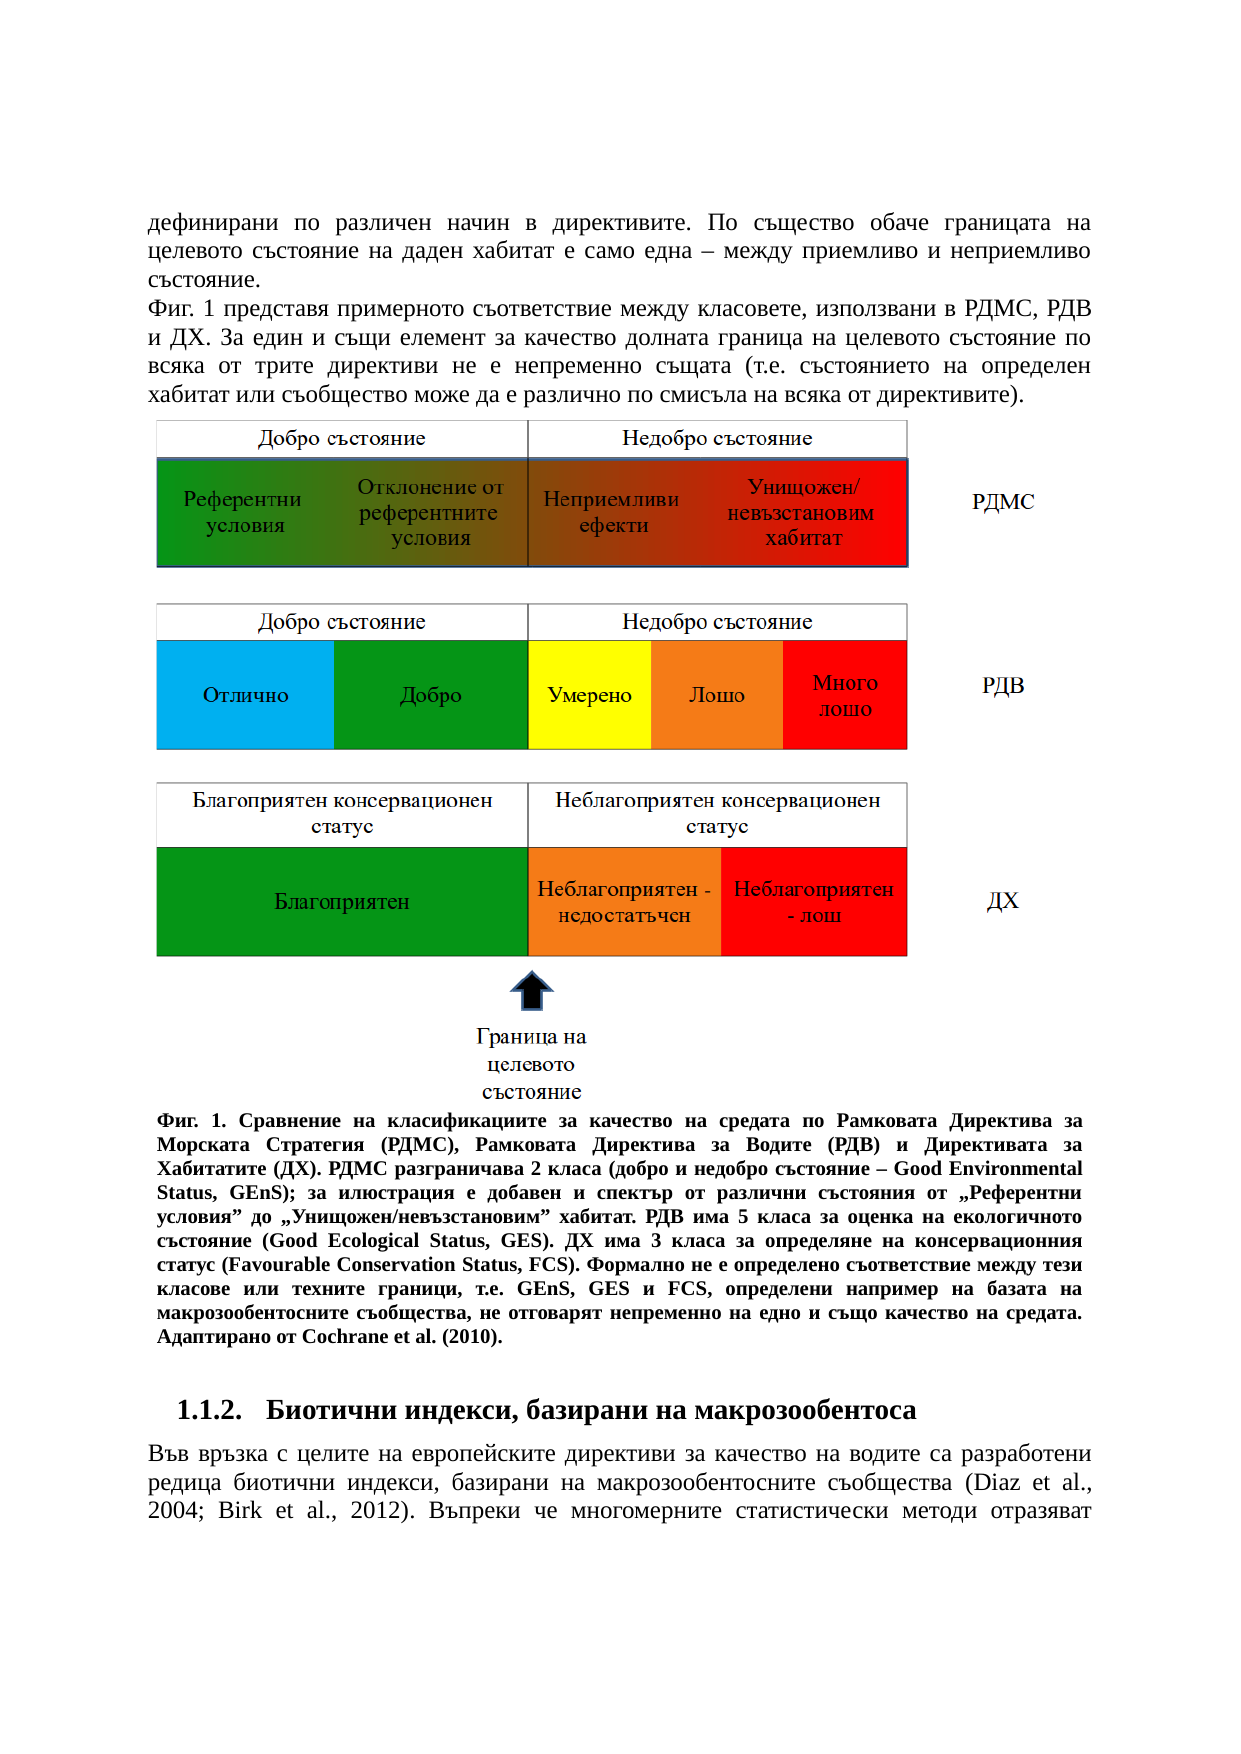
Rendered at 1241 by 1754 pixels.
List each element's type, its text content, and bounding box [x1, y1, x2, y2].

text Във връзка с целите на европейските директиви за качество на водите са разработени редица биотични индекси, базирани на макрозообентосните съобщества (Diaz et al., 2004; Birk et al., 2012). Въпреки че многомерните статистически методи отразяват [148, 1438, 1093, 1524]
text Фиг. 1. Сравнение на класификациите за качество на средата по Рамковата Директива за Морската Стратегия (РДМС), Рамковата Директива за Водите (РДВ) и Директивата за Хабитатите (ДХ). РДМС разграничава 2 класа (добро и недобро състояние – Good Environmental Status, GEnS); за илюстрация е добавен и спектър от различни състояния от „Референтни условия” до „Унищожен/невъзстановим” хабитат. РДВ има 5 класа за оценка на екологичното състояние (Good Ecological Status, GES). ДХ има 3 класа за определяне на консервационния статус (Favourable Conservation Status, FCS). Формално не е определено съответствие между тези класове или техните граници, т.е. GEnS, GES и FCS, определени например на базата на макрозообентосните съобщества, не отговарят непременно на едно и също качество на средата. Адаптирано от Cochrane et al. (2010). [157, 1108, 1084, 1348]
text Фиг. 1 представя примерното съответствие между класовете, използвани в РДМС, РДВ и ДХ. За един и същи елемент за качество долната граница на целевото състояние по всяка от трите директиви не е непременно същата (т.е. състоянието на определен хабитат или съобщество може да е различно по смисъла на всяка от директивите). [148, 293, 1093, 408]
text дефинирани по различен начин в директивите. По същество обаче границата на целевото състояние на даден хабитат е само една – между приемливо и неприемливо състояние. [148, 207, 1093, 293]
subtitle Биотични индекси, базирани на макрозообентоса [242, 1392, 1093, 1425]
picture [156, 420, 1084, 1108]
